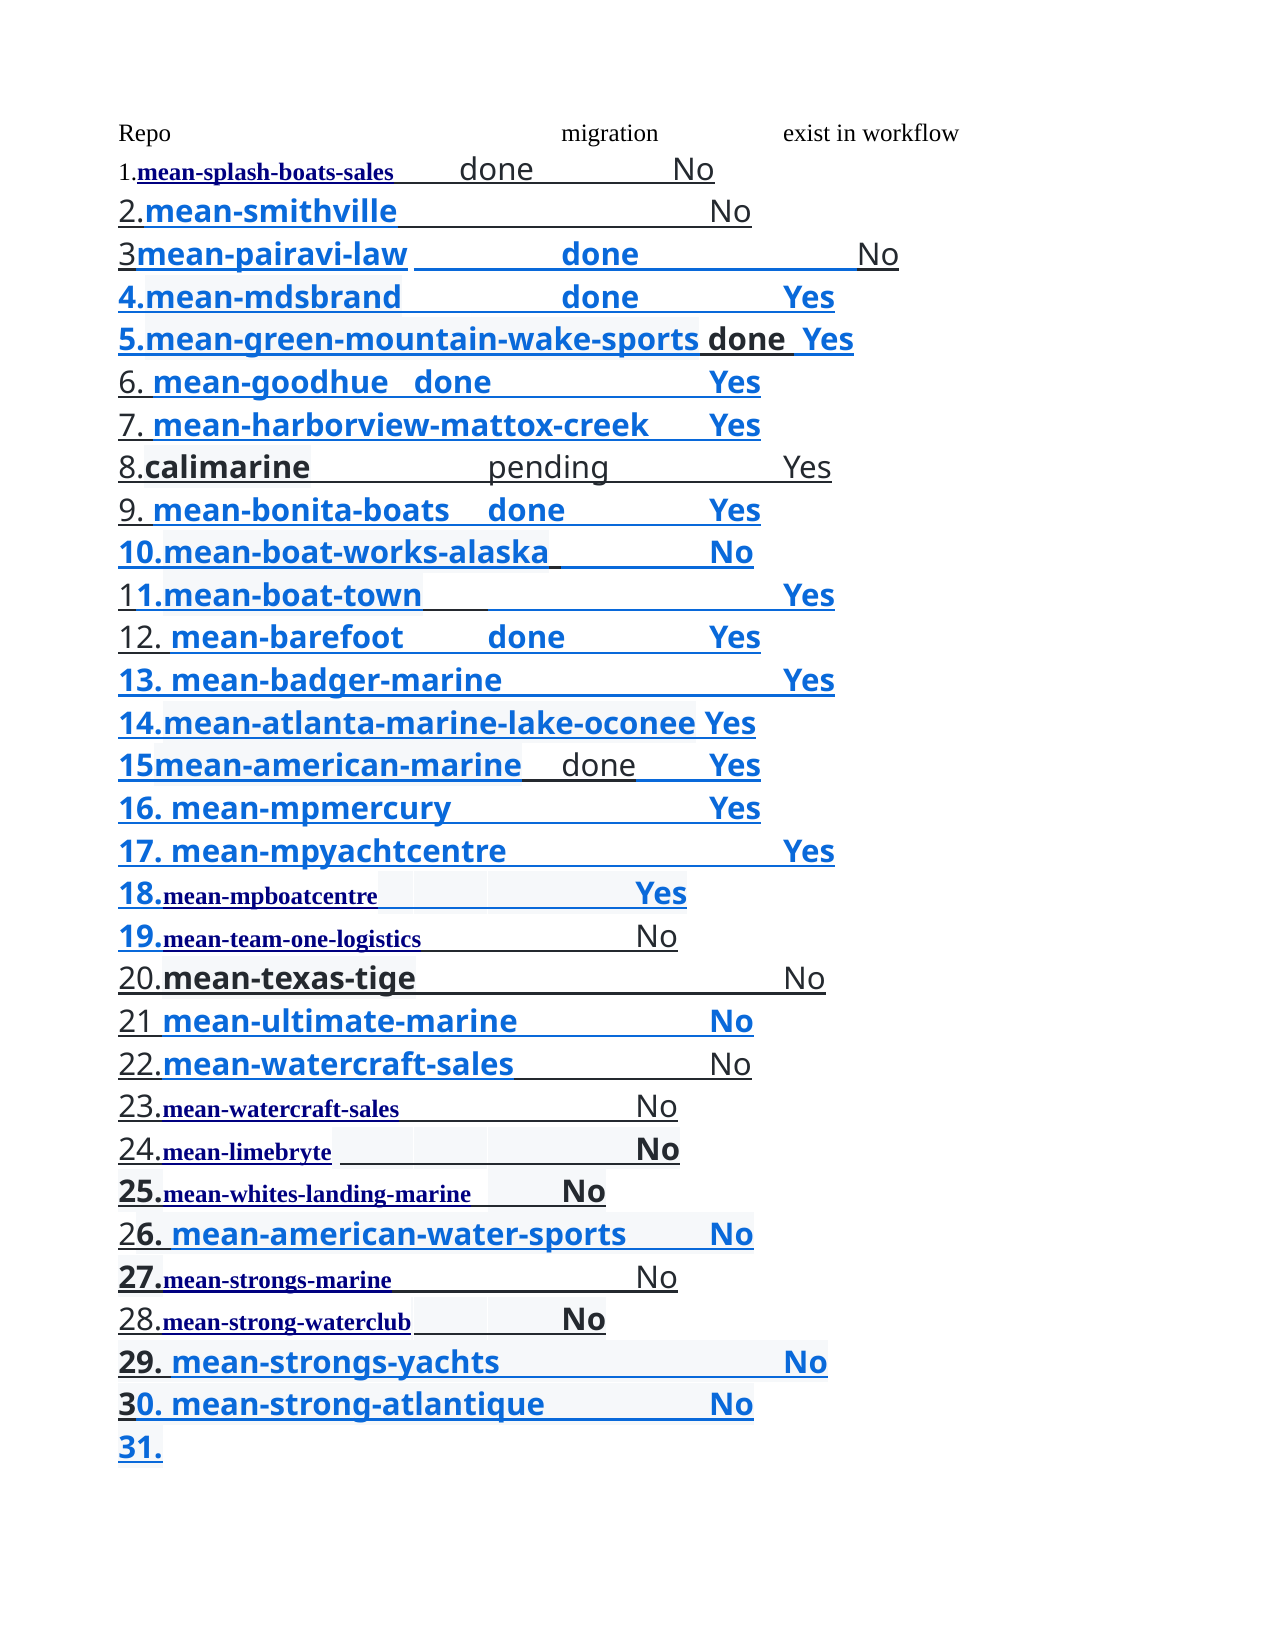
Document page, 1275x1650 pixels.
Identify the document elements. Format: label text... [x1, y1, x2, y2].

text 21 mean-ultimate-marine No 22.mean-watercraft-sales No [118, 999, 1157, 1084]
text 31. [118, 1425, 1157, 1510]
text 17. mean-mpyachtcentre Yes [118, 828, 1157, 871]
text 26. mean-american-water-sports No 27.mean-strongs-marine No [118, 1212, 1157, 1297]
text 25.mean-whites-landing-marine No [118, 1169, 1157, 1212]
text 23.mean-watercraft-sales No 24.mean-limebryte No [118, 1084, 1157, 1169]
text Repo migration exist in workflow [118, 118, 1157, 147]
text 2.mean-smithville No 3mean-pairavi-law done No 4.mean-mdsbrand done Yes [118, 189, 1157, 317]
text 20.mean-texas-tige No [118, 956, 1157, 999]
text 18.mean-mpboatcentre Yes 19.mean-team-one-logistics No [118, 871, 1157, 956]
text 1.mean-splash-boats-sales done No [118, 147, 1157, 189]
text 15mean-american-marine done Yes [118, 743, 1157, 786]
text 10.mean-boat-works-alaska No [118, 530, 1157, 573]
text 9. mean-bonita-boats done Yes [118, 488, 1157, 530]
text 28.mean-strong-waterclub No [118, 1297, 1157, 1340]
text 13. mean-badger-marine Yes 14.mean-atlanta-marine-lake-oconee Yes [118, 658, 1157, 743]
text 29. mean-strongs-yachts No [118, 1340, 1157, 1382]
text 16. mean-mpmercury Yes [118, 786, 1157, 828]
text 11.mean-boat-town Yes 12. mean-barefoot done Yes [118, 573, 1157, 658]
text 5.mean-green-mountain-wake-sports done Yes 6. mean-goodhue done Yes 7. mean-harborview-mattox-creek Yes 8.calimarine pending Yes [118, 317, 1157, 488]
text 30. mean-strong-atlantique No [118, 1382, 1157, 1425]
